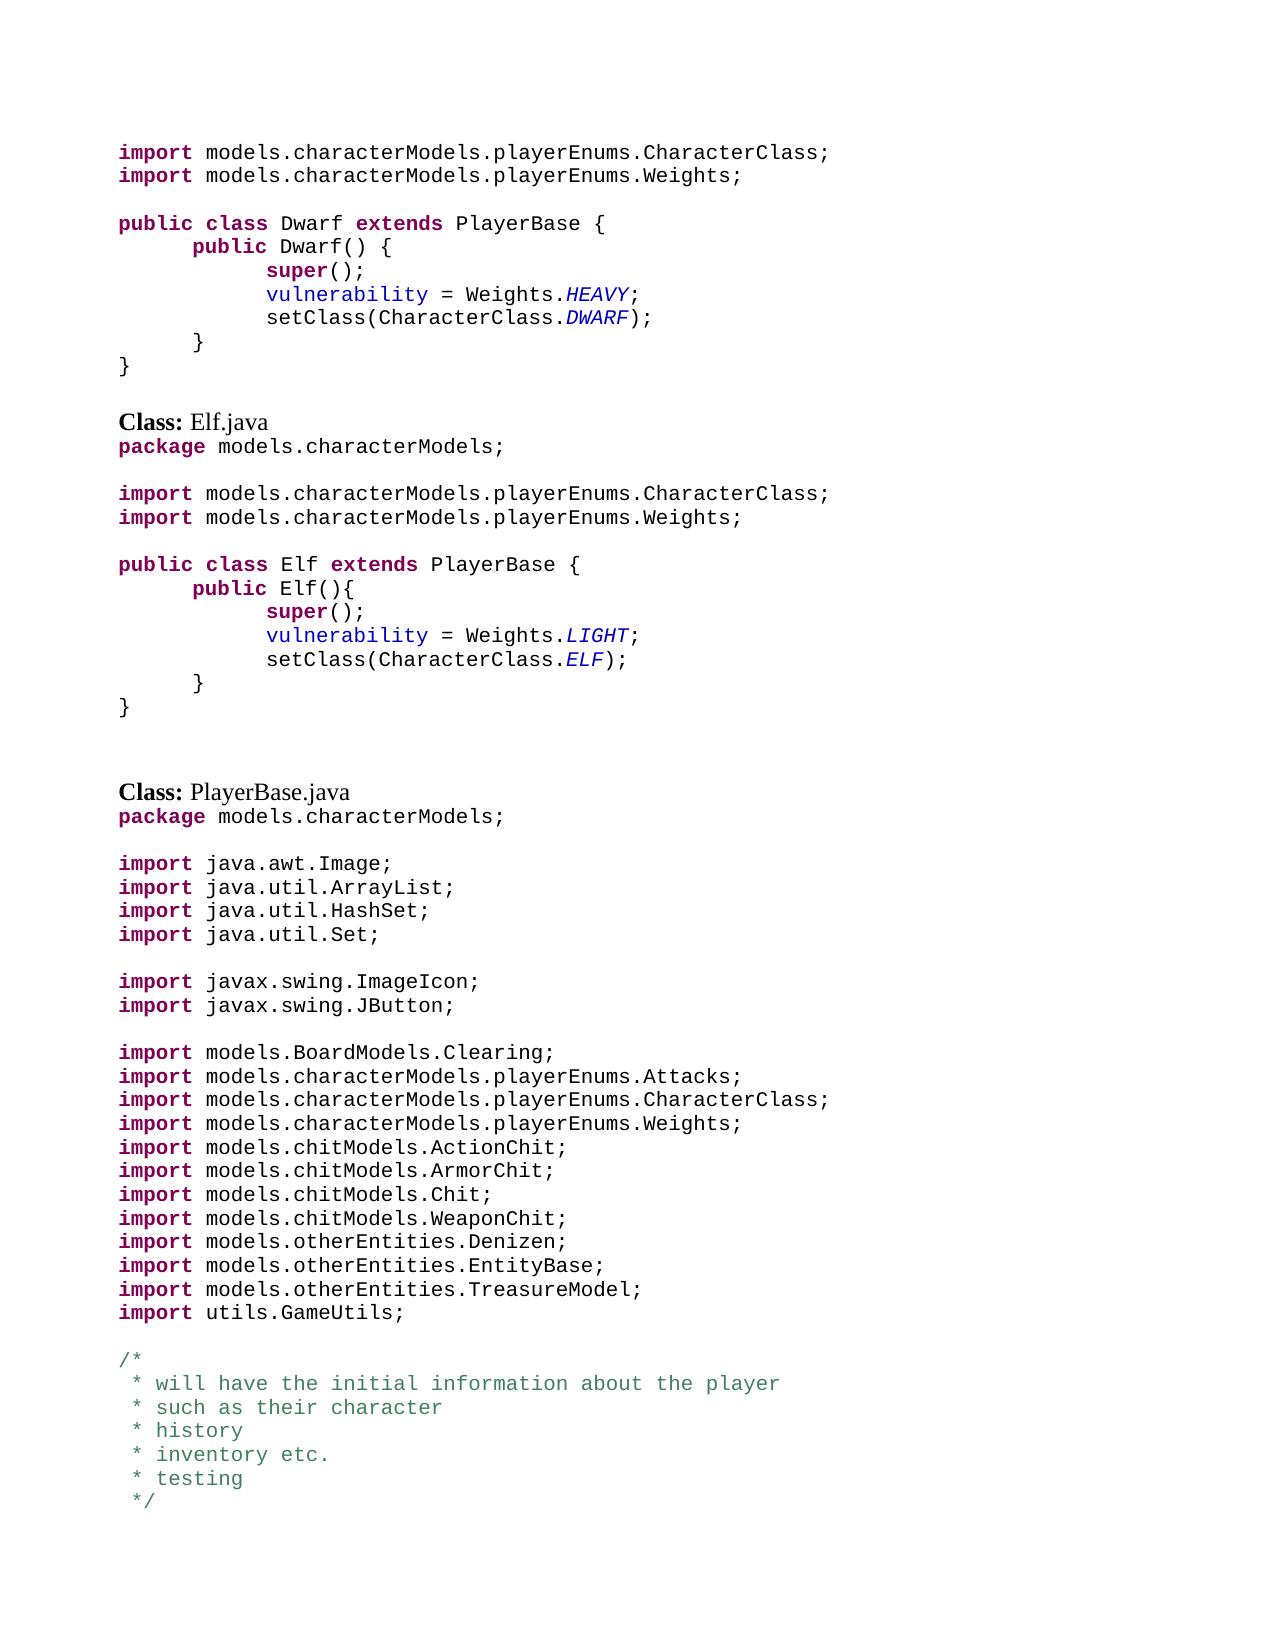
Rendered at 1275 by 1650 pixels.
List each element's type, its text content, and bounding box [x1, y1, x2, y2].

text * history [118, 1421, 1157, 1444]
text * such as their character [118, 1397, 1157, 1421]
text import models.otherEntities.TreasureModel; [118, 1279, 1157, 1302]
text } [118, 696, 1157, 719]
text import java.util.Set; [118, 924, 1157, 948]
text import models.chitModels.Chit; [118, 1184, 1157, 1208]
text Class: PlayerBase.java [118, 777, 1157, 806]
text super(); [118, 260, 1157, 284]
text import javax.swing.ImageIcon; [118, 971, 1157, 995]
text public class Elf extends PlayerBase { [118, 554, 1157, 578]
text import models.characterModels.playerEnums.Weights; [118, 1113, 1157, 1137]
text public class Dwarf extends PlayerBase { [118, 213, 1157, 236]
text import models.chitModels.ActionChit; [118, 1137, 1157, 1160]
text import models.chitModels.WeaponChit; [118, 1208, 1157, 1231]
text import models.otherEntities.Denizen; [118, 1231, 1157, 1255]
text import utils.GameUtils; [118, 1302, 1157, 1326]
text import java.awt.Image; [118, 853, 1157, 877]
text import java.util.HashSet; [118, 900, 1157, 924]
text * will have the initial information about the player [118, 1373, 1157, 1397]
text setClass(CharacterClass.DWARF); [118, 307, 1157, 331]
text import models.chitModels.ArmorChit; [118, 1160, 1157, 1184]
text import models.otherEntities.EntityBase; [118, 1255, 1157, 1279]
text } [118, 354, 1157, 378]
text import models.characterModels.playerEnums.Attacks; [118, 1066, 1157, 1089]
text public Dwarf() { [118, 236, 1157, 260]
text import java.util.ArrayList; [118, 877, 1157, 900]
text import models.characterModels.playerEnums.Weights; [118, 507, 1157, 530]
text import models.characterModels.playerEnums.CharacterClass; [118, 1089, 1157, 1113]
text import models.characterModels.playerEnums.Weights; [118, 165, 1157, 189]
text vulnerability = Weights.HEAVY; [118, 284, 1157, 307]
text import javax.swing.JButton; [118, 995, 1157, 1018]
text * inventory etc. [118, 1444, 1157, 1468]
text super(); [118, 601, 1157, 625]
text } [118, 672, 1157, 696]
text public Elf(){ [118, 578, 1157, 601]
text import models.characterModels.playerEnums.CharacterClass; [118, 483, 1157, 507]
text vulnerability = Weights.LIGHT; [118, 625, 1157, 648]
text import models.characterModels.playerEnums.CharacterClass; [118, 142, 1157, 165]
text setClass(CharacterClass.ELF); [118, 648, 1157, 672]
text package models.characterModels; [118, 436, 1157, 459]
text import models.BoardModels.Clearing; [118, 1042, 1157, 1066]
text /* [118, 1349, 1157, 1373]
text * testing [118, 1468, 1157, 1491]
text } [118, 331, 1157, 354]
text Class: Elf.java [118, 407, 1157, 436]
text package models.characterModels; [118, 806, 1157, 829]
text */ [118, 1491, 1157, 1515]
